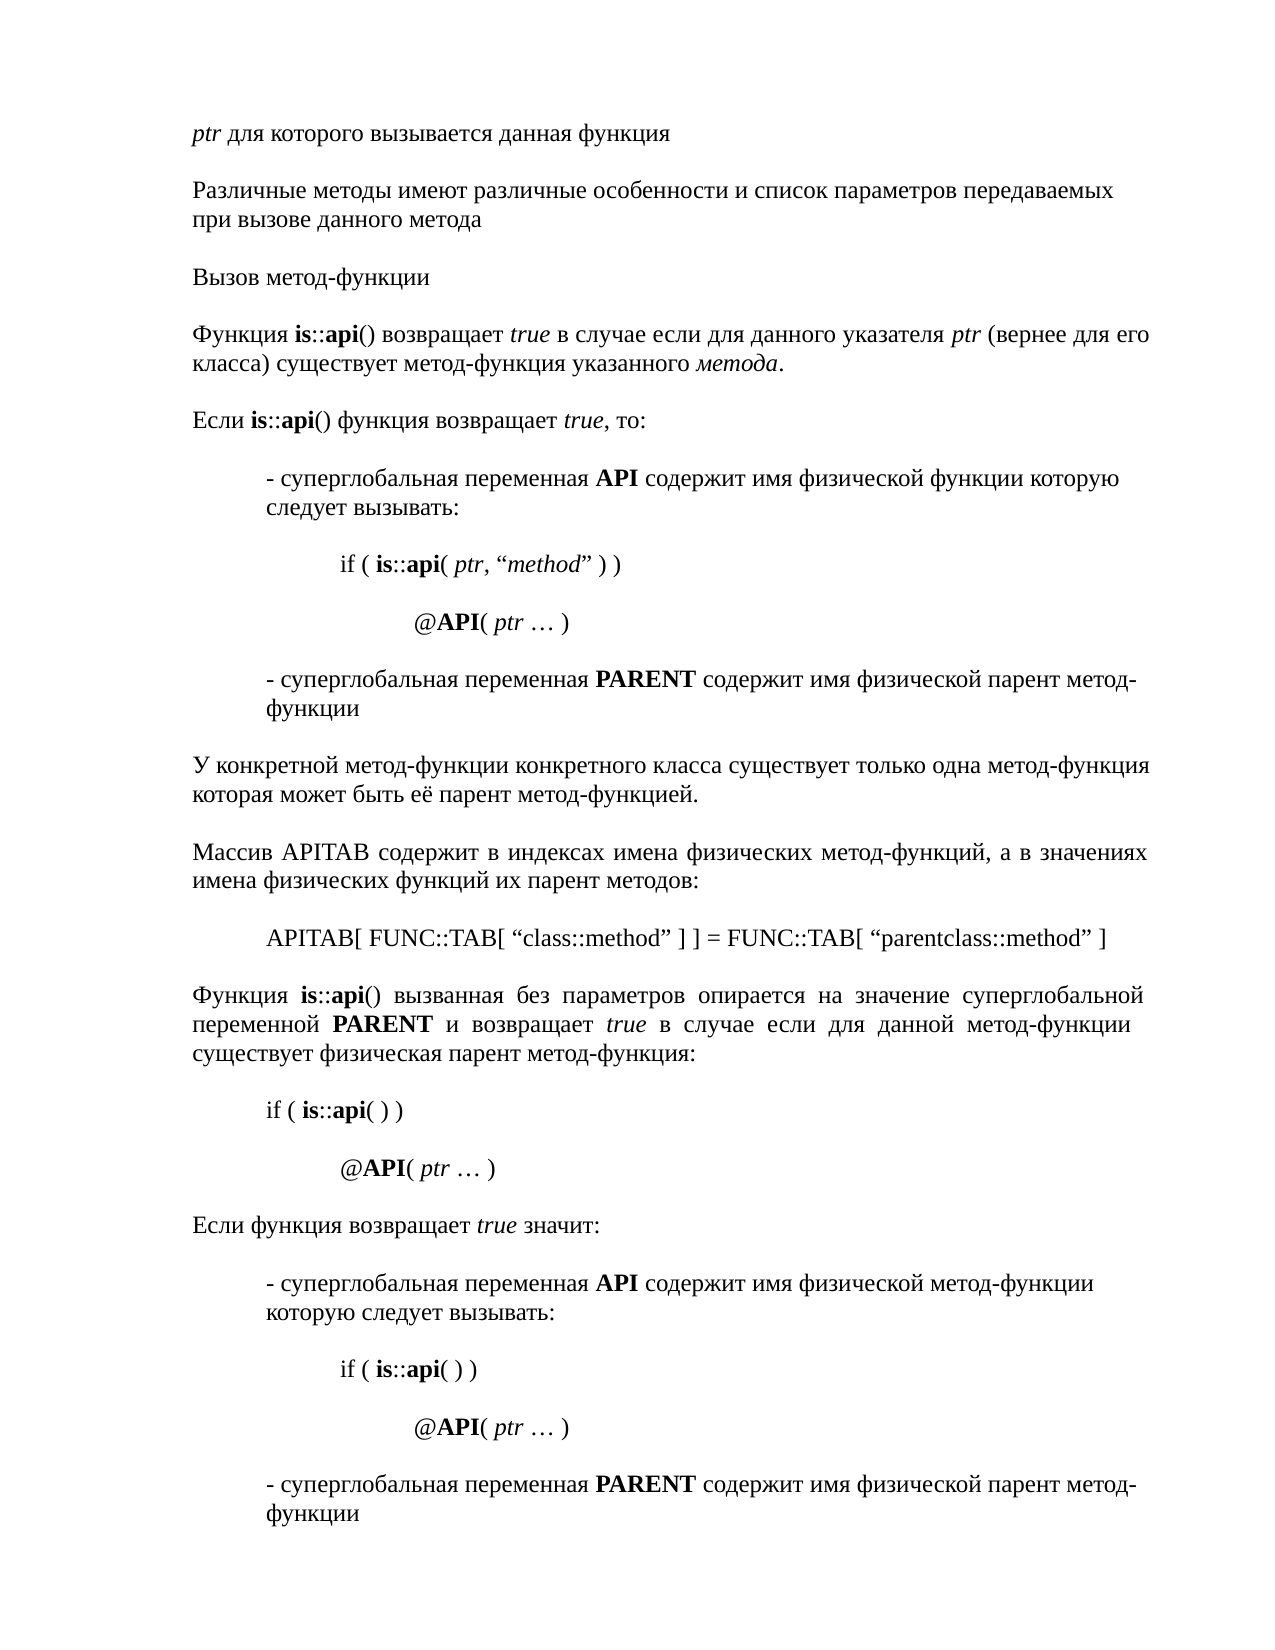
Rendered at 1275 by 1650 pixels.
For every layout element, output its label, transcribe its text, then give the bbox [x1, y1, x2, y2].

text Вызов метод-функции [118, 262, 1157, 291]
text - суперглобальная переменная PARENT содержит имя физической парент метод- функции [118, 1469, 1157, 1527]
text @API( ptr … ) [118, 1153, 1157, 1182]
text - суперглобальная переменная PARENT содержит имя физической парент метод- функции [118, 664, 1157, 722]
text Функция is::api() возвращает true в случае если для данного указателя ptr (вернее для его класса) существует метод-функция указанного метода. [118, 319, 1157, 377]
text Если is::api() функция возвращает true, то: [118, 406, 1157, 434]
text Функция is::api() вызванная без параметров опирается на значение суперглобальной переменной PARENT и возвращает true в случае если для данной метод-функции существует физическая парент метод-функция: [118, 981, 1157, 1067]
text if ( is::api( ) ) [118, 1096, 1157, 1124]
text @API( ptr … ) [118, 1412, 1157, 1441]
text @API( ptr … ) [118, 607, 1157, 636]
text У конкретной метод-функции конкретного класса существует только одна метод-функция которая может быть её парент метод-функцией. [118, 751, 1157, 808]
text - суперглобальная переменная API содержит имя физической метод-функции которую следует вызывать: [118, 1268, 1157, 1326]
text Массив APITAB содержит в индексах имена физических метод-функций, а в значениях имена физических функций их парент методов: [118, 837, 1157, 894]
text ptr для которого вызывается данная функция [118, 118, 1157, 147]
text if ( is::api( ) ) [118, 1354, 1157, 1383]
text Различные методы имеют различные особенности и список параметров передаваемых при вызове данного метода [118, 176, 1157, 233]
text if ( is::api( ptr, “method” ) ) [118, 549, 1157, 578]
text - суперглобальная переменная API содержит имя физической функции которую следует вызывать: [118, 463, 1157, 521]
text APITAB[ FUNC::TAB[ “class::method” ] ] = FUNC::TAB[ “parentclass::method” ] [118, 923, 1157, 952]
text Если функция возвращает true значит: [118, 1211, 1157, 1239]
